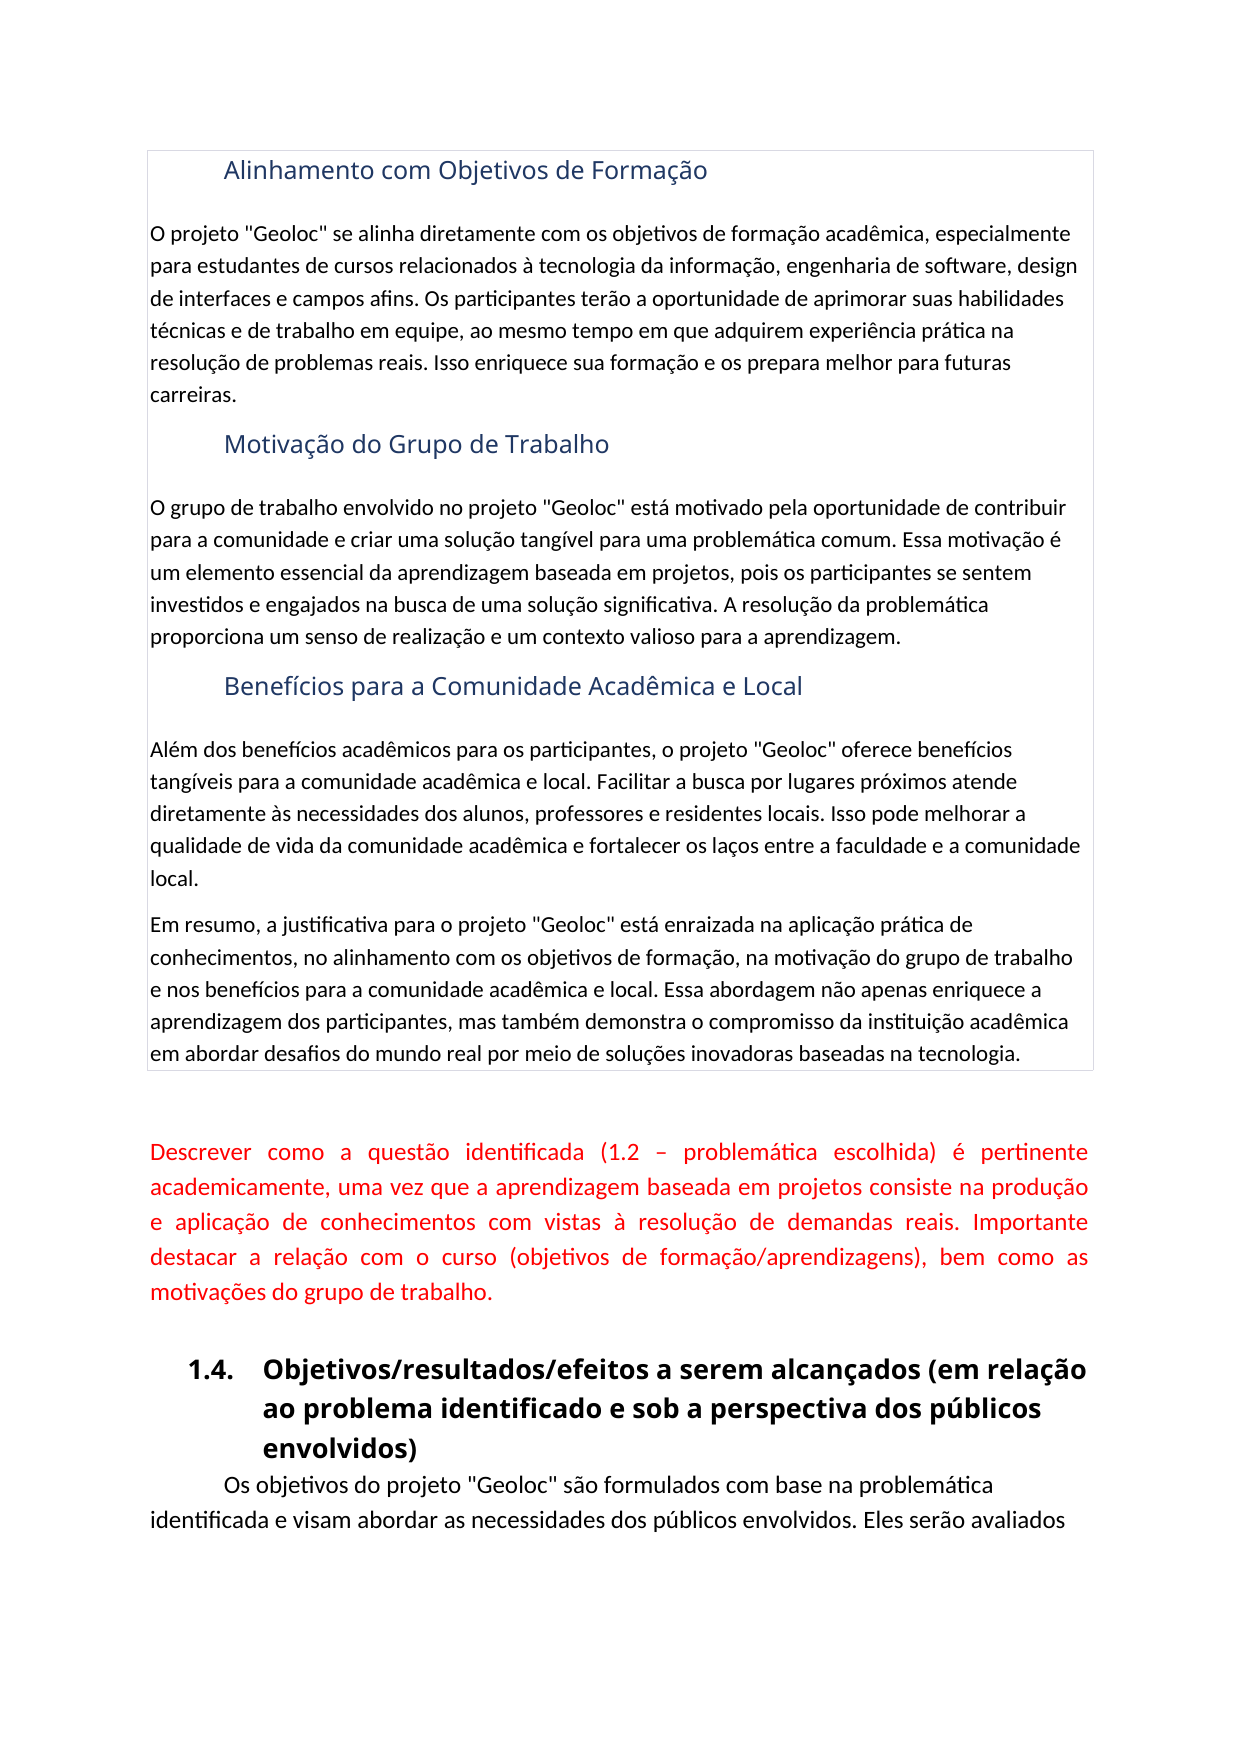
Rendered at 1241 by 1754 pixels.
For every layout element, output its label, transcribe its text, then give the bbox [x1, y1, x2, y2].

text Em resumo, a justificativa para o projeto "Geoloc" está enraizada na aplicação prática de conhecimentos, no alinhamento com os objetivos de formação, na motivação do grupo de trabalho e nos benefícios para a comunidade acadêmica e local. Essa abordagem não apenas enriquece a aprendizagem dos participantes, mas também demonstra o compromisso da instituição acadêmica em abordar desafios do mundo real por meio de soluções inovadoras baseadas na tecnologia. [148, 907, 1093, 1070]
subtitle Benefícios para a Comunidade Acadêmica e Local [148, 666, 1093, 703]
text O grupo de trabalho envolvido no projeto "Geoloc" está motivado pela oportunidade de contribuir para a comunidade e criar uma solução tangível para uma problemática comum. Essa motivação é um elemento essencial da aprendizagem baseada em projetos, pois os participantes se sentem investidos e engajados na busca de uma solução significativa. A resolução da problemática proporciona um senso de realização e um contexto valioso para a aprendizagem. [148, 490, 1093, 650]
subtitle Motivação do Grupo de Trabalho [148, 424, 1093, 461]
text Os objetivos do projeto "Geoloc" são formulados com base na problemática identificada e visam abordar as necessidades dos públicos envolvidos. Eles serão avaliados [150, 1469, 1090, 1535]
subtitle Alinhamento com Objetivos de Formação [148, 151, 1093, 187]
text Além dos benefícios acadêmicos para os participantes, o projeto "Geoloc" oferece benefícios tangíveis para a comunidade acadêmica e local. Facilitar a busca por lugares próximos atende diretamente às necessidades dos alunos, professores e residentes locais. Isso pode melhorar a qualidade de vida da comunidade acadêmica e fortalecer os laços entre a faculdade e a comunidade local. [148, 732, 1093, 892]
text O projeto "Geoloc" se alinha diretamente com os objetivos de formação acadêmica, especialmente para estudantes de cursos relacionados à tecnologia da informação, engenharia de software, design de interfaces e campos afins. Os participantes terão a oportunidade de aprimorar suas habilidades técnicas e de trabalho em equipe, ao mesmo tempo em que adquirem experiência prática na resolução de problemas reais. Isso enriquece sua formação e os prepara melhor para futuras carreiras. [148, 216, 1093, 408]
subtitle Objetivos/resultados/efeitos a serem alcançados (em relação ao problema identificado e sob a perspectiva dos públicos envolvidos) [187, 1350, 1090, 1467]
text Descrever como a questão identificada (1.2 – problemática escolhida) é pertinente academicamente, uma vez que a aprendizagem baseada em projetos consiste na produção e aplicação de conhecimentos com vistas à resolução de demandas reais. Importante destacar a relação com o curso (objetivos de formação/aprendizagens), bem como as motivações do grupo de trabalho. [150, 1136, 1090, 1306]
